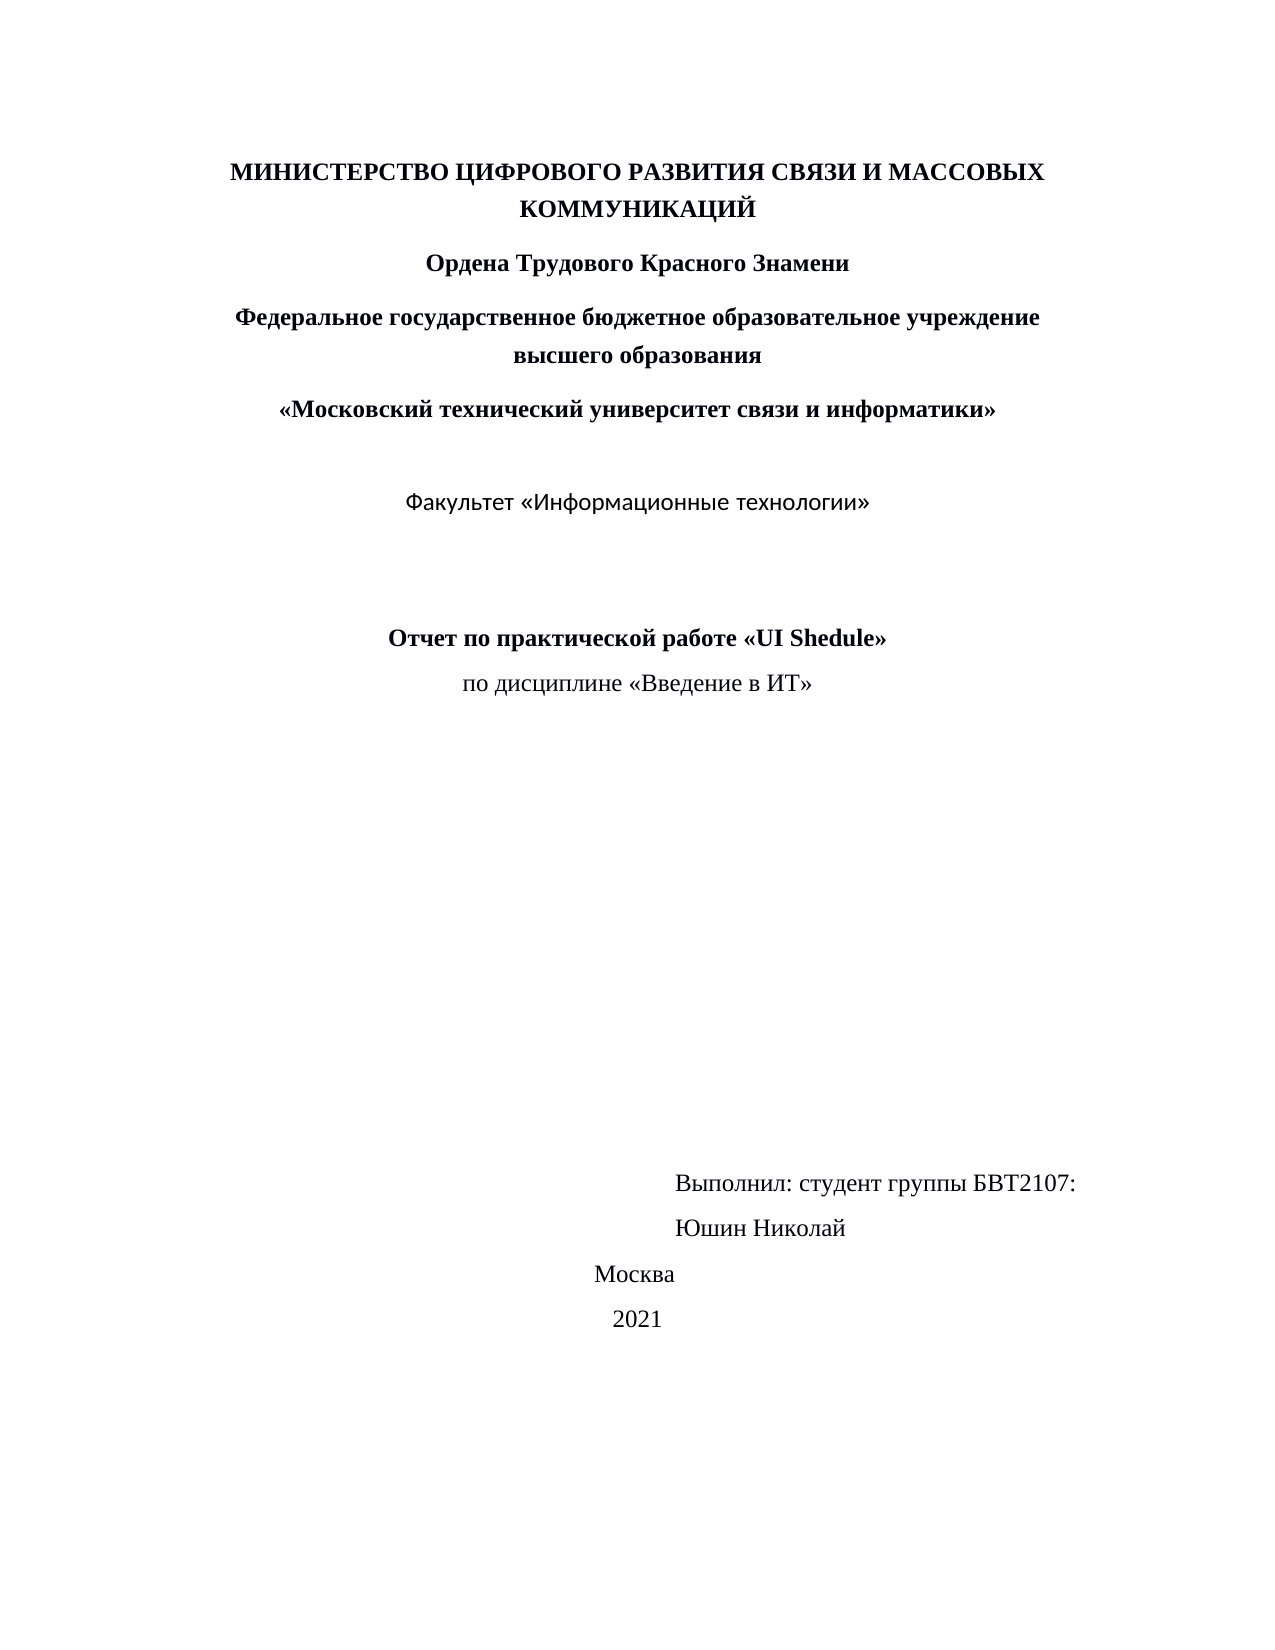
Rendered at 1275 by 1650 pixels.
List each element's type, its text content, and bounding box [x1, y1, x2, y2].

text Москва [187, 1259, 1087, 1288]
text по дисциплине «Введение в ИТ» [187, 669, 1087, 697]
text «Московский технический университет связи и информатики» [187, 387, 1087, 425]
text Факультет «Информационные технологии» [187, 487, 1087, 516]
text Выполнил: студент группы БВТ2107: [675, 1168, 1087, 1197]
text Отчет по практической работе «UI Shedule» [187, 623, 1087, 652]
text 2021 [187, 1304, 1087, 1333]
text МИНИСТЕРСТВО ЦИФРОВОГО РАЗВИТИЯ СВЯЗИ И МАССОВЫХ КОММУНИКАЦИЙ [187, 150, 1087, 225]
text Ордена Трудового Красного Знамени [187, 242, 1087, 279]
text Юшин Николай [675, 1214, 1087, 1242]
text Федеральное государственное бюджетное образовательное учреждение высшего образования [187, 296, 1087, 371]
